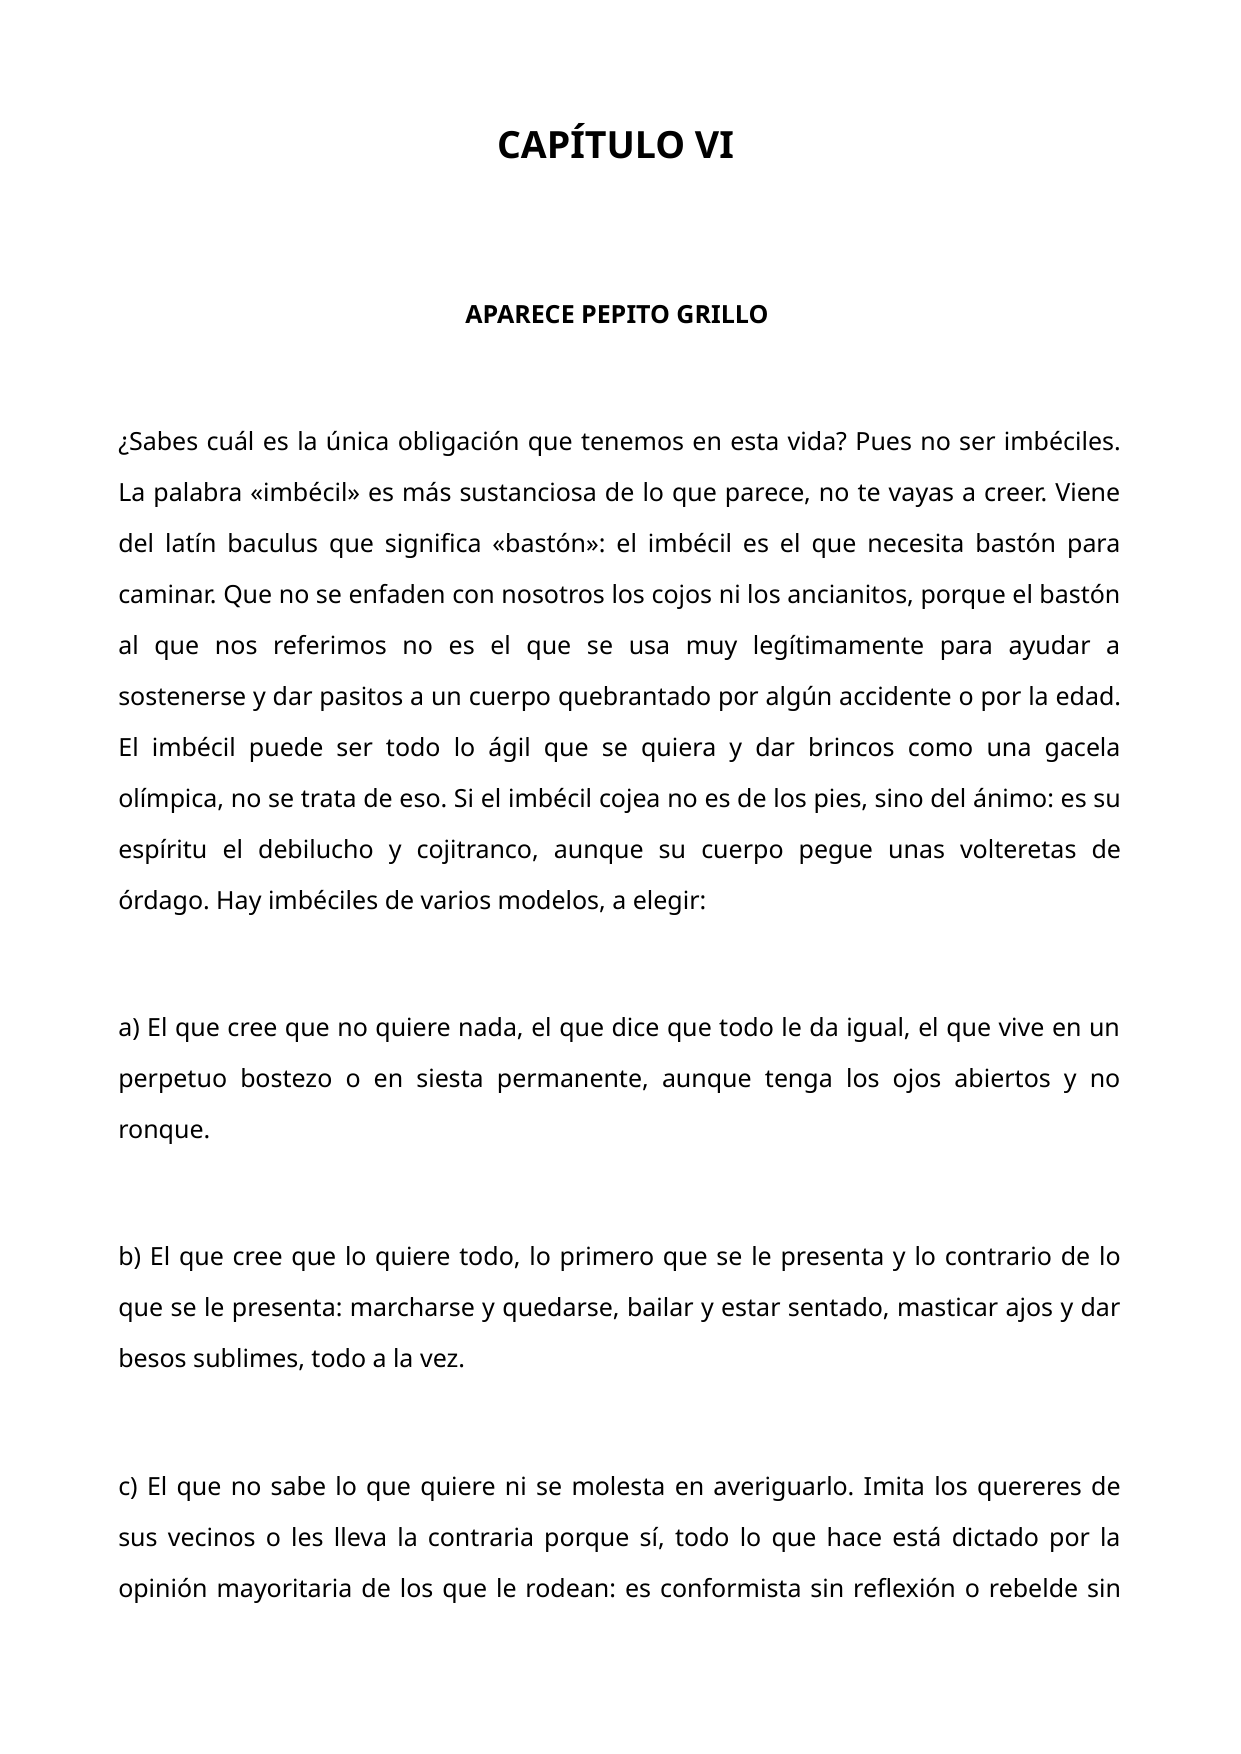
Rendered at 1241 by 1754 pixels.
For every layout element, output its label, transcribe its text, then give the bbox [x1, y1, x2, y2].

text ¿Sabes cuál es la única obligación que tenemos en esta vida? Pues no ser imbéciles. La palabra «imbécil» es más sustanciosa de lo que parece, no te vayas a creer. Viene del latín baculus que significa «bastón»: el imbécil es el que necesita bastón para caminar. Que no se enfaden con nosotros los cojos ni los ancianitos, porque el bastón al que nos referimos no es el que se usa muy legítimamente para ayudar a sostenerse y dar pasitos a un cuerpo quebrantado por algún accidente o por la edad. El imbécil puede ser todo lo ágil que se quiera y dar brincos como una gacela olímpica, no se trata de eso. Si el imbécil cojea no es de los pies, sino del ánimo: es su espíritu el debilucho y cojitranco, aunque su cuerpo pegue unas volteretas de órdago. Hay imbéciles de varios modelos, a elegir: [118, 423, 1122, 917]
text CAPÍTULO VI [118, 118, 1122, 169]
text APARECE PEPITO GRILLO [118, 296, 1122, 330]
text c) El que no sabe lo que quiere ni se molesta en averiguarlo. Imita los quereres de sus vecinos o les lleva la contraria porque sí, todo lo que hace está dictado por la opinión mayoritaria de los que le rodean: es conformista sin reflexión o rebelde sin [118, 1468, 1122, 1604]
text b) El que cree que lo quiere todo, lo primero que se le presenta y lo contrario de lo que se le presenta: marcharse y quedarse, bailar y estar sentado, masticar ajos y dar besos sublimes, todo a la vez. [118, 1239, 1122, 1375]
text a) El que cree que no quiere nada, el que dice que todo le da igual, el que vive en un perpetuo bostezo o en siesta permanente, aunque tenga los ojos abiertos y no ronque. [118, 1010, 1122, 1146]
